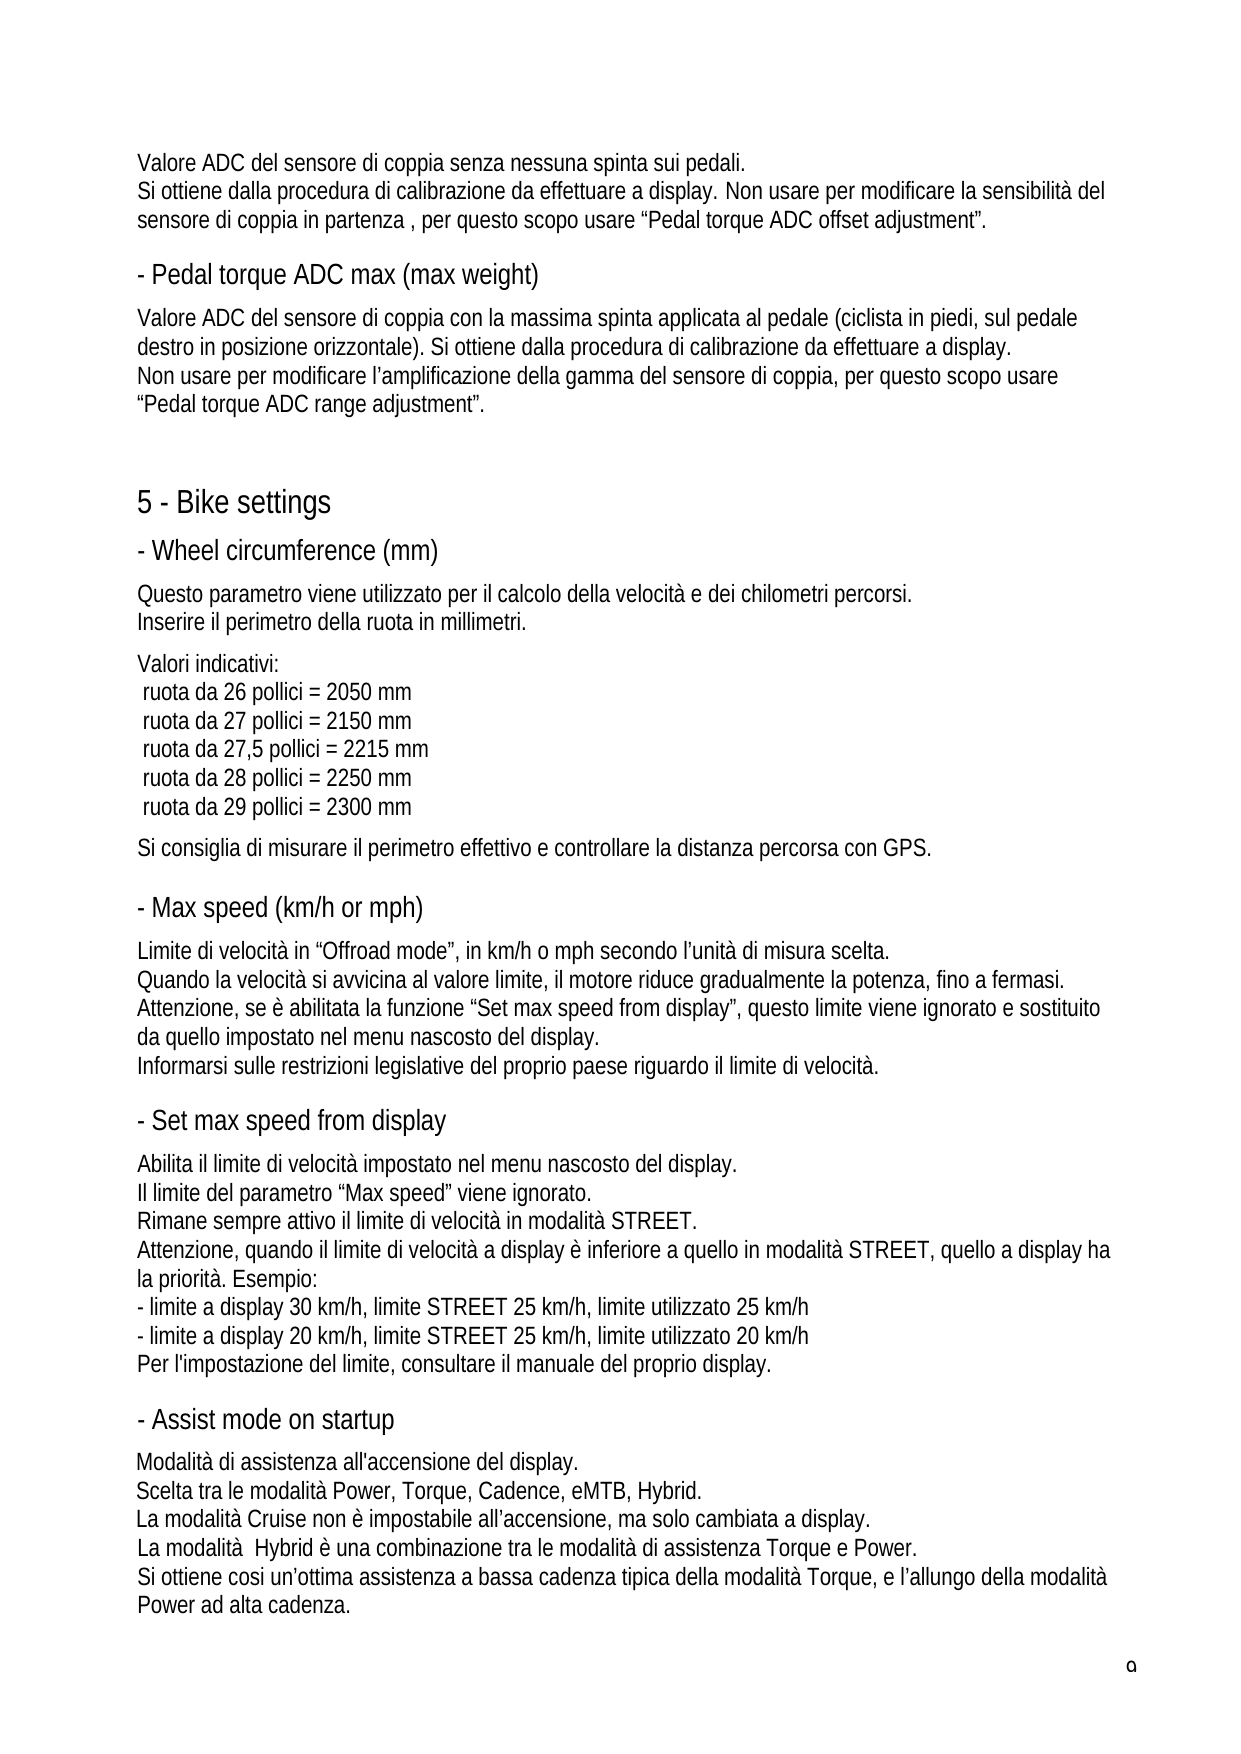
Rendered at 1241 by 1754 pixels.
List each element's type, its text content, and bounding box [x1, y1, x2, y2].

text ruota da 26 pollici = 2050 mm [137, 677, 1122, 706]
text Si consiglia di misurare il perimetro effettivo e controllare la distanza percorsa con GPS. [137, 833, 1122, 862]
text ruota da 27 pollici = 2150 mm [137, 706, 1122, 734]
text ruota da 28 pollici = 2250 mm [137, 763, 1122, 792]
text - Pedal torque ADC max (max weight) [137, 257, 1122, 291]
text ruota da 29 pollici = 2300 mm [137, 792, 1122, 820]
text La modalità Cruise non è impostabile all’accensione, ma solo cambiata a display. [136, 1504, 1122, 1533]
text - Wheel circumference (mm) [137, 533, 1122, 566]
text Si ottiene dalla procedura di calibrazione da effettuare a display. Non usare per modificare la sensibilità del sensore di coppia in partenza , per questo scopo usare “Pedal torque ADC offset adjustment”. [137, 176, 1122, 233]
text Attenzione, se è abilitata la funzione “Set max speed from display”, questo limite viene ignorato e sostituito da quello impostato nel menu nascosto del display. [137, 993, 1122, 1051]
text Valori indicativi: [137, 648, 1122, 677]
subtitle Non usare per modificare l’amplificazione della gamma del sensore di coppia, per questo scopo usare “Pedal torque ADC range adjustment”. [137, 361, 1122, 418]
text Quando la velocità si avvicina al valore limite, il motore riduce gradualmente la potenza, fino a fermasi. [137, 965, 1122, 993]
text - limite a display 20 km/h, limite STREET 25 km/h, limite utilizzato 20 km/h [137, 1321, 1122, 1349]
text - Assist mode on startup [137, 1402, 1122, 1435]
text Per l'impostazione del limite, consultare il manuale del proprio display. [137, 1349, 1122, 1378]
text Attenzione, quando il limite di velocità a display è inferiore a quello in modalità STREET, quello a display ha la priorità. Esempio: [137, 1235, 1122, 1292]
text Rimane sempre attivo il limite di velocità in modalità STREET. [137, 1206, 1122, 1235]
text Informarsi sulle restrizioni legislative del proprio paese riguardo il limite di velocità. [137, 1051, 1122, 1079]
text Questo parametro viene utilizzato per il calcolo della velocità e dei chilometri percorsi. [137, 579, 1122, 607]
text - Set max speed from display [137, 1103, 1122, 1136]
text Il limite del parametro “Max speed” viene ignorato. [137, 1178, 1122, 1206]
text Scelta tra le modalità Power, Torque, Cadence, eMTB, Hybrid. [136, 1476, 1122, 1504]
text Limite di velocità in “Offroad mode”, in km/h o mph secondo l’unità di misura scelta. [137, 936, 1122, 965]
text Si ottiene cosi un’ottima assistenza a bassa cadenza tipica della modalità Torque, e l’allungo della modalità Power ad alta cadenza. [137, 1562, 1122, 1619]
subtitle Valore ADC del sensore di coppia con la massima spinta applicata al pedale (ciclista in piedi, sul pedale destro in posizione orizzontale). Si ottiene dalla procedura di calibrazione da effettuare a display. [137, 303, 1122, 361]
subtitle Valore ADC del sensore di coppia senza nessuna spinta sui pedali. [137, 148, 1122, 176]
text - Max speed (km/h or mph) [137, 890, 1122, 924]
text La modalità Hybrid è una combinazione tra le modalità di assistenza Torque e Power. [137, 1533, 1122, 1562]
text Inserire il perimetro della ruota in millimetri. [137, 607, 1122, 636]
text Modalità di assistenza all'accensione del display. [136, 1447, 1122, 1476]
text ruota da 27,5 pollici = 2215 mm [137, 734, 1122, 763]
text Abilita il limite di velocità impostato nel menu nascosto del display. [137, 1149, 1122, 1178]
text - limite a display 30 km/h, limite STREET 25 km/h, limite utilizzato 25 km/h [137, 1292, 1122, 1321]
text 5 - Bike settings [137, 482, 1122, 520]
